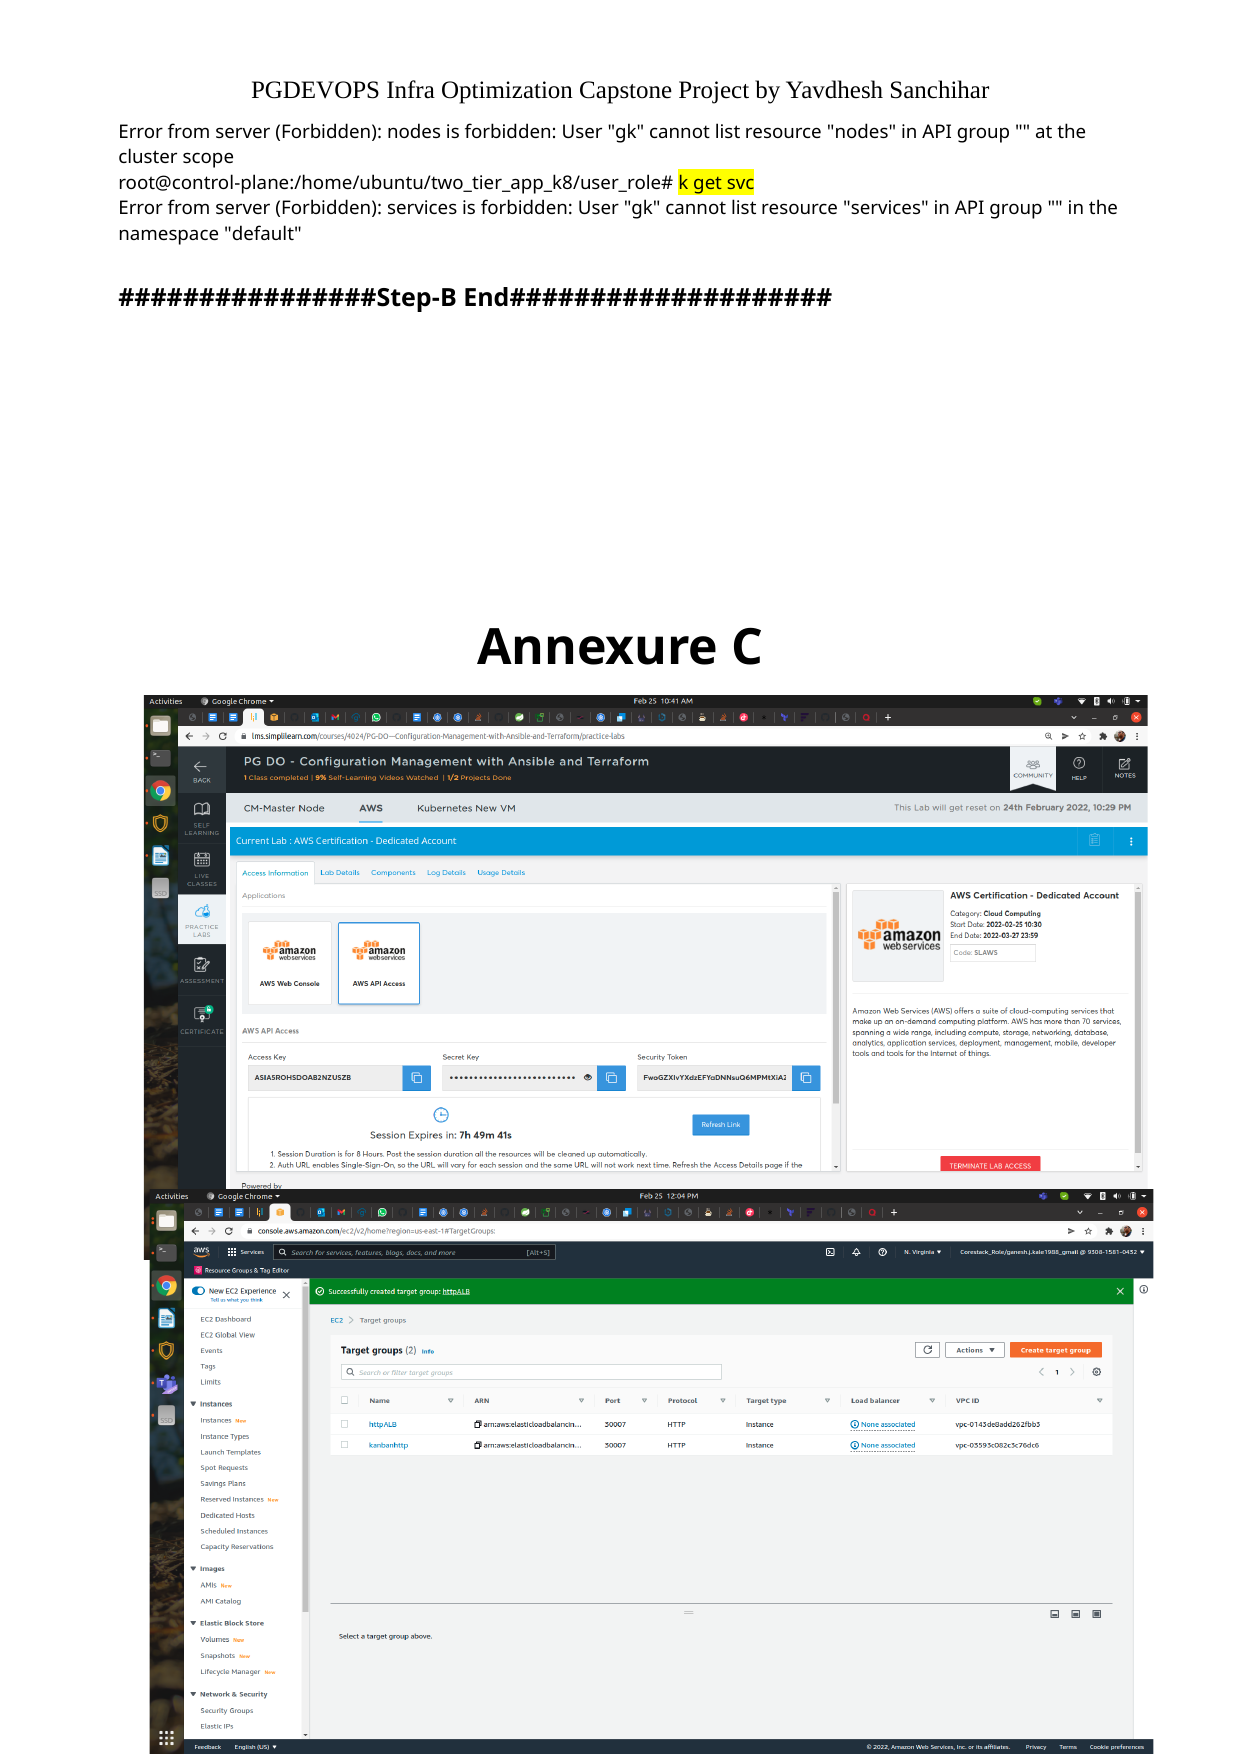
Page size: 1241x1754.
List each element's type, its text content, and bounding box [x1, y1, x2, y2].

subtitle Annexure C [118, 611, 1122, 679]
text Error from server (Forbidden): services is forbidden: User "gk" cannot list resource "services" in API group "" in the namespace "default" [118, 195, 1122, 246]
text ################Step-B End#################### [118, 280, 1122, 314]
text Error from server (Forbidden): nodes is forbidden: User "gk" cannot list resource "nodes" in API group "" at the cluster scope [118, 118, 1122, 169]
text root@control-plane:/home/ubuntu/two_tier_app_k8/user_role# k get svc [118, 169, 1122, 195]
